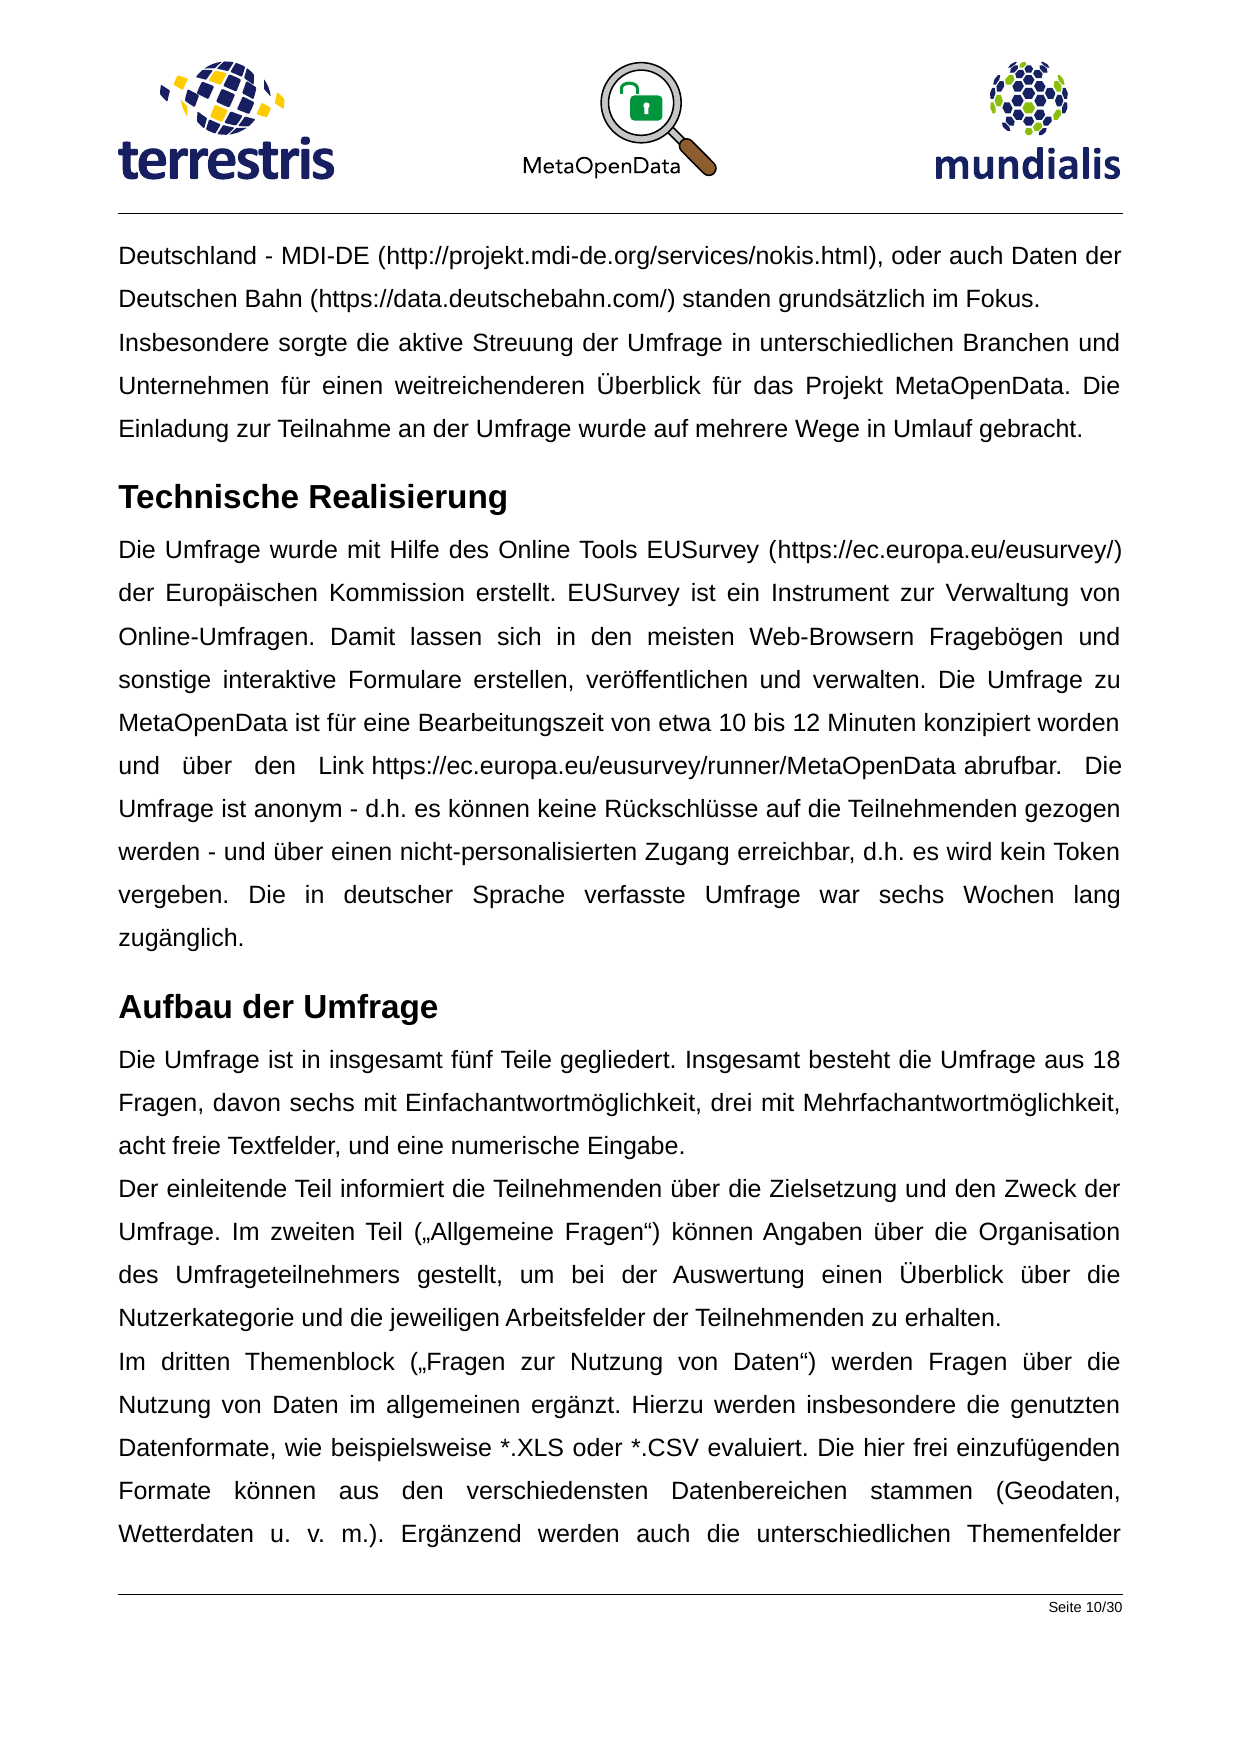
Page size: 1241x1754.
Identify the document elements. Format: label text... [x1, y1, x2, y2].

subtitle Technische Realisierung [118, 478, 1122, 516]
text Die Umfrage wurde mit Hilfe des Online Tools EUSurvey (https://ec.europa.eu/eusurvey/) der Europäischen Kommission erstellt. EUSurvey ist ein Instrument zur Verwaltung von Online-Umfragen. Damit lassen sich in den meisten Web-Browsern Fragebögen und sonstige interaktive Formulare erstellen, veröffentlichen und verwalten. Die Umfrage zu MetaOpenData ist für eine Bearbeitungszeit von etwa 10 bis 12 Minuten konzipiert worden und über den Link https://ec.europa.eu/eusurvey/runner/MetaOpenData abrufbar. Die Umfrage ist anonym - d.h. es können keine Rückschlüsse auf die Teilnehmenden gezogen werden - und über einen nicht-personalisierten Zugang erreichbar, d.h. es wird kein Token vergeben. Die in deutscher Sprache verfasste Umfrage war sechs Wochen lang zugänglich. [118, 535, 1122, 952]
text Insbesondere sorgte die aktive Streuung der Umfrage in unterschiedlichen Branchen und Unternehmen für einen weitreichenderen Überblick für das Projekt MetaOpenData. Die Einladung zur Teilnahme an der Umfrage wurde auf mehrere Wege in Umlauf gebracht. [118, 328, 1122, 443]
text Die Umfrage ist in insgesamt fünf Teile gegliedert. Insgesamt besteht die Umfrage aus 18 Fragen, davon sechs mit Einfachantwortmöglichkeit, drei mit Mehrfachantwortmöglichkeit, acht freie Textfelder, und eine numerische Eingabe. [118, 1045, 1122, 1160]
subtitle Aufbau der Umfrage [118, 987, 1122, 1026]
text Im dritten Themenblock („Fragen zur Nutzung von Daten“) werden Fragen über die Nutzung von Daten im allgemeinen ergänzt. Hierzu werden insbesondere die genutzten Datenformate, wie beispielsweise *.XLS oder *.CSV evaluiert. Die hier frei einzufügenden Formate können aus den verschiedensten Datenbereichen stammen (Geodaten, Wetterdaten u. v. m.). Ergänzend werden auch die unterschiedlichen Themenfelder [118, 1347, 1122, 1548]
text Deutschland - MDI-DE (http://projekt.mdi-de.org/services/nokis.html), oder auch Daten der Deutschen Bahn (https://data.deutschebahn.com/) standen grundsätzlich im Fokus. [118, 241, 1122, 313]
text Der einleitende Teil informiert die Teilnehmenden über die Zielsetzung und den Zweck der Umfrage. Im zweiten Teil („Allgemeine Fragen“) können Angaben über die Organisation des Umfrageteilnehmers gestellt, um bei der Auswertung einen Überblick über die Nutzerkategorie und die jeweiligen Arbeitsfelder der Teilnehmenden zu erhalten. [118, 1174, 1122, 1332]
